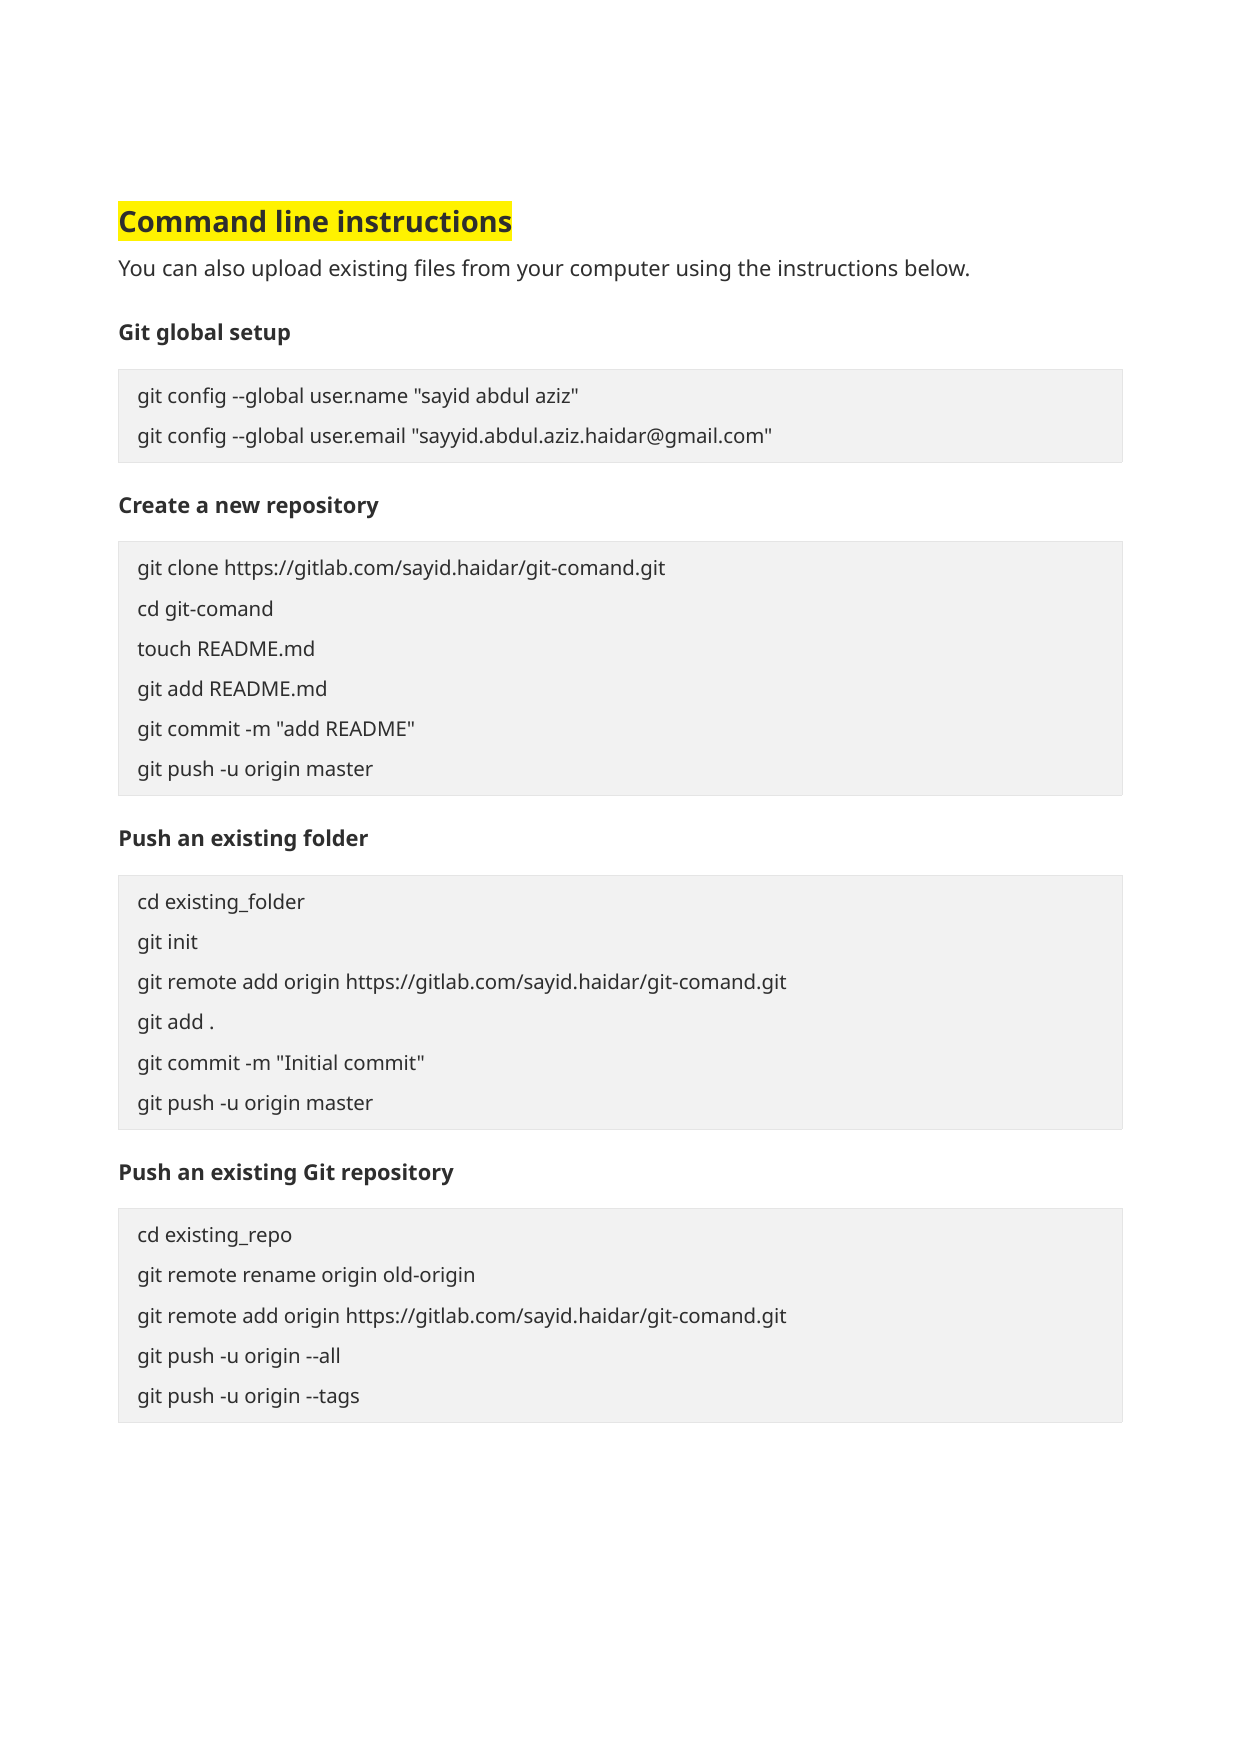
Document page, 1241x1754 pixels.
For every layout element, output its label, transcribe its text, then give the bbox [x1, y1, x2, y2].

text cd existing_repo [119, 1209, 1122, 1248]
subtitle Push an existing folder [118, 823, 1122, 853]
text git init [119, 915, 1122, 955]
text git push -u origin --all [119, 1329, 1122, 1369]
text git remote add origin https://gitlab.com/sayid.haidar/git-comand.git [119, 1289, 1122, 1329]
subtitle Push an existing Git repository [118, 1157, 1122, 1187]
text git config --global user.email "sayyid.abdul.aziz.haidar@gmail.com" [119, 409, 1122, 462]
text touch README.md [119, 622, 1122, 662]
subtitle Command line instructions [118, 201, 1122, 241]
subtitle Git global setup [118, 317, 1122, 347]
text git remote rename origin old-origin [119, 1248, 1122, 1289]
text git config --global user.name "sayid abdul aziz" [119, 370, 1122, 409]
text git clone https://gitlab.com/sayid.haidar/git-comand.git [119, 542, 1122, 582]
text cd existing_folder [119, 876, 1122, 915]
text git push -u origin --tags [119, 1369, 1122, 1422]
text git push -u origin master [119, 1076, 1122, 1129]
text git remote add origin https://gitlab.com/sayid.haidar/git-comand.git [119, 955, 1122, 995]
subtitle Create a new repository [118, 490, 1122, 520]
text git push -u origin master [119, 742, 1122, 795]
text git add README.md [119, 662, 1122, 702]
text cd git-comand [119, 582, 1122, 622]
text You can also upload existing files from your computer using the instructions below. [118, 253, 1122, 283]
text git commit -m "Initial commit" [119, 1036, 1122, 1076]
text git commit -m "add README" [119, 702, 1122, 742]
text git add . [119, 995, 1122, 1036]
